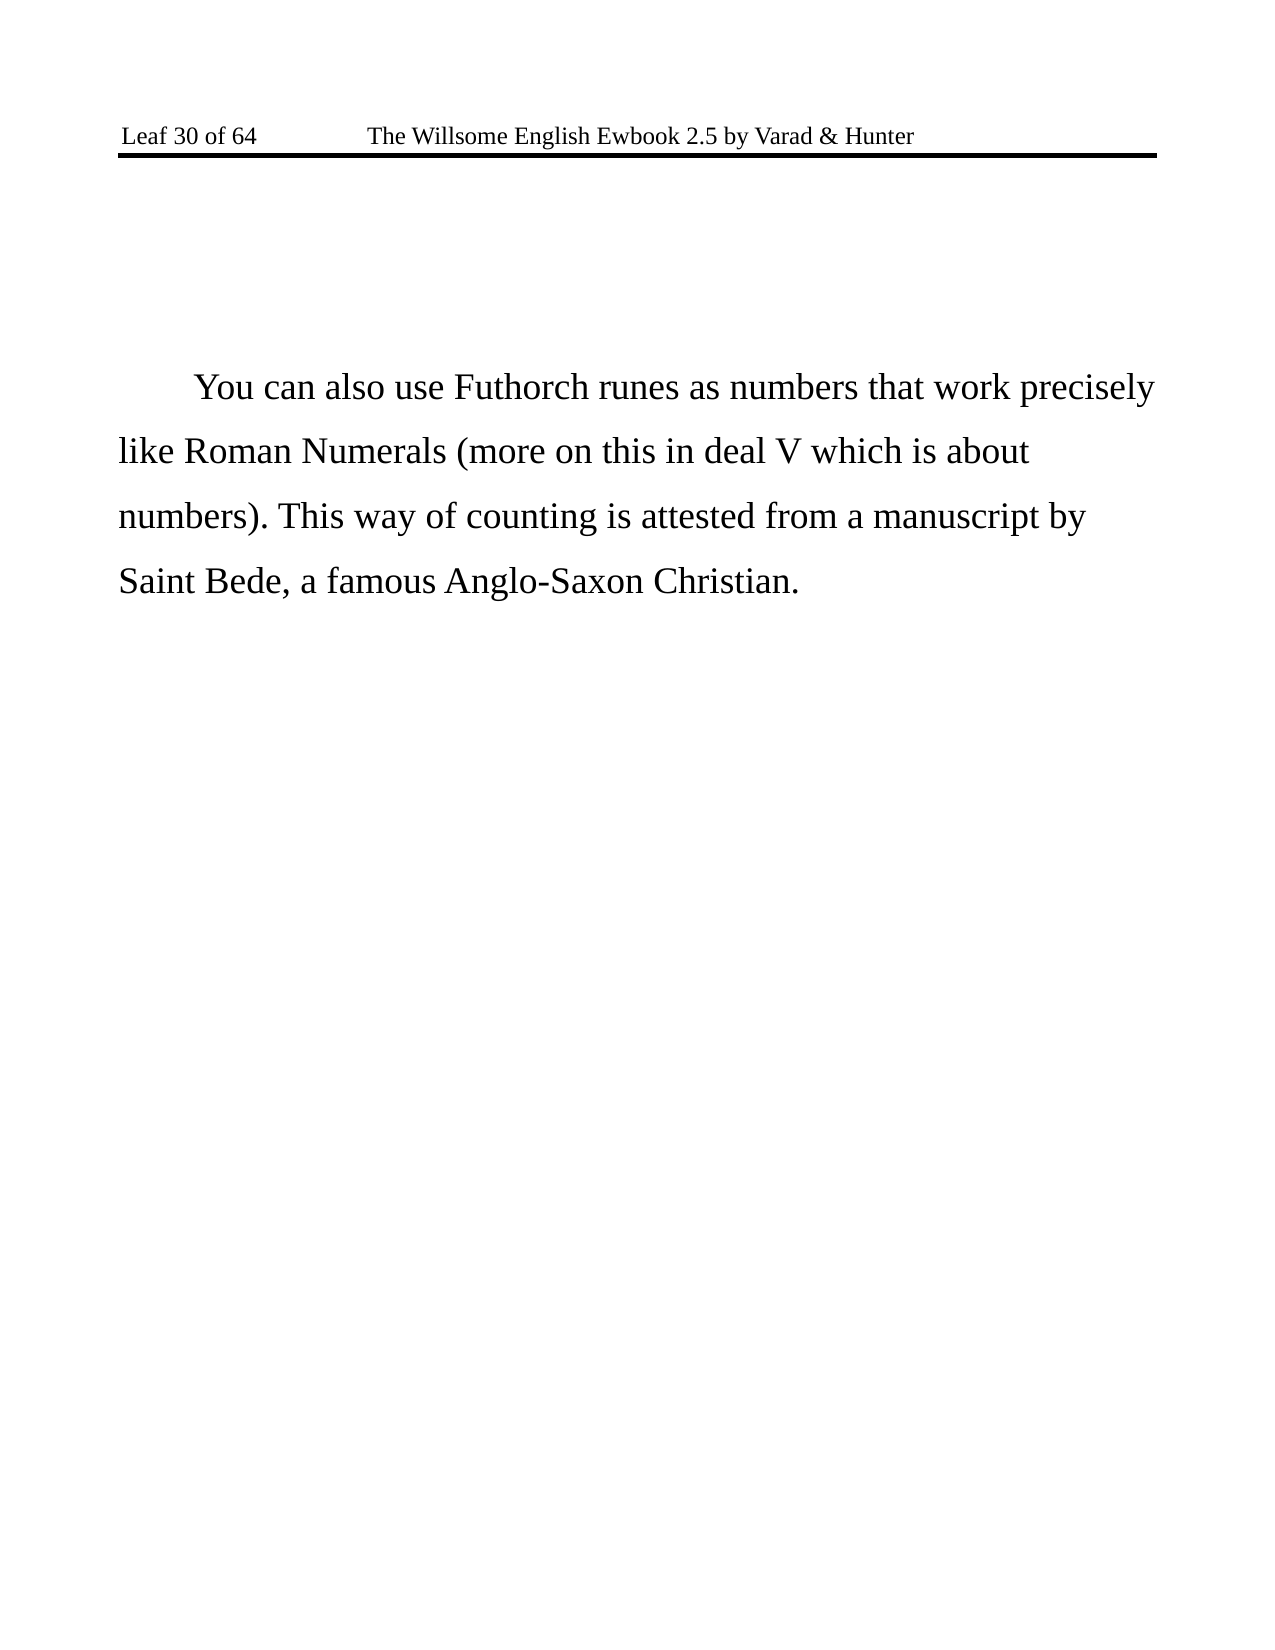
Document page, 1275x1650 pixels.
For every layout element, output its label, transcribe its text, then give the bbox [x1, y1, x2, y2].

text You can also use Futhorch runes as numbers that work precisely like Roman Numerals (more on this in deal V which is about numbers). This way of counting is attested from a manuscript by Saint Bede, a famous Anglo-Saxon Christian. [118, 364, 1157, 601]
